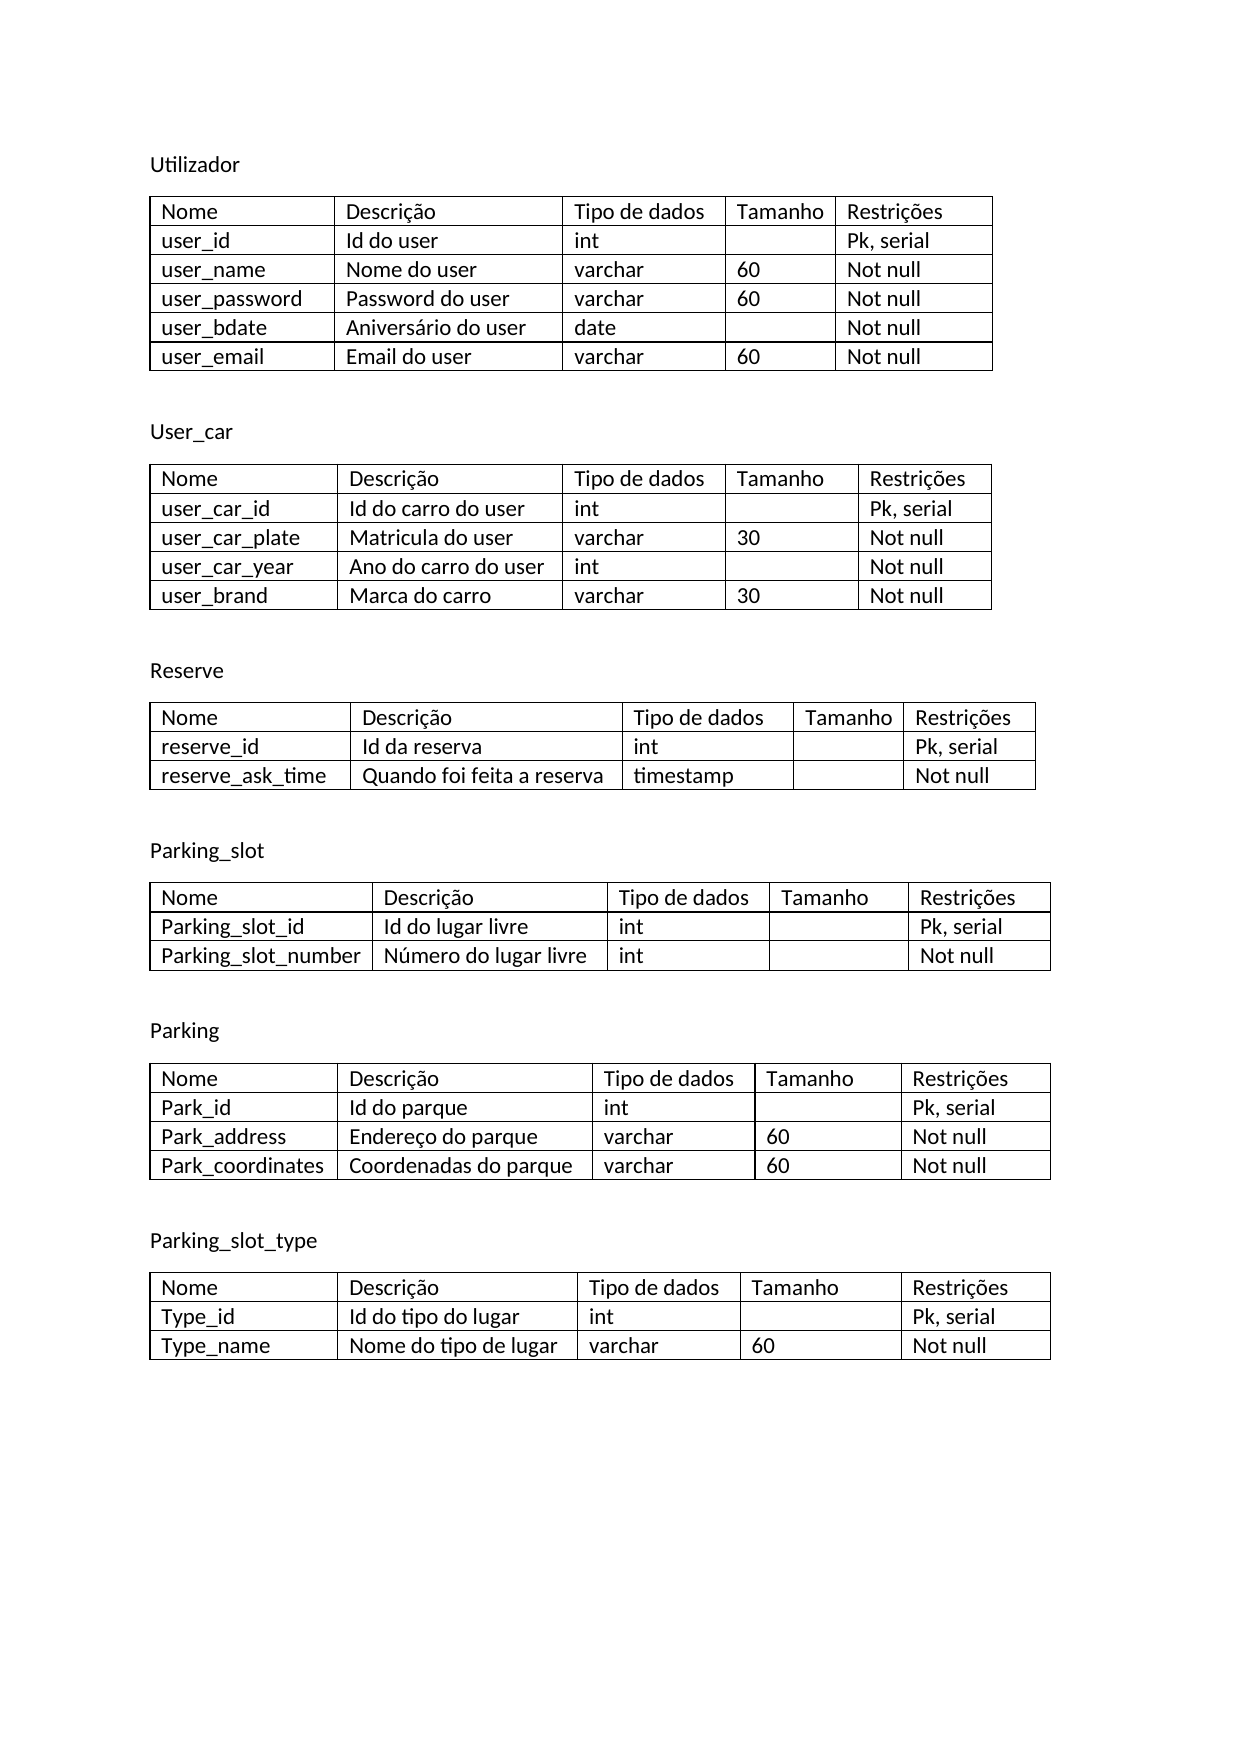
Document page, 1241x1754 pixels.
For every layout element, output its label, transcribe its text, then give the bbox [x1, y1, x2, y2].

table_cell [794, 732, 903, 760]
table_header Nome [151, 883, 372, 911]
table_cell reserve_ask_time [151, 761, 350, 789]
table_cell Endereço do parque [338, 1122, 592, 1150]
table_cell user_id [151, 226, 334, 254]
table_cell [770, 913, 908, 940]
table_cell Not null [836, 343, 992, 370]
table_cell [726, 226, 835, 254]
table_header Descrição [335, 197, 562, 225]
table_cell varchar [593, 1151, 754, 1179]
table_cell user_car_year [151, 552, 337, 580]
table_cell Not null [902, 1151, 1050, 1179]
table_header Tamanho [794, 703, 903, 731]
table_header Nome [151, 465, 337, 493]
table_header Nome [151, 703, 350, 731]
table_cell Nome do tipo de lugar [338, 1331, 577, 1359]
table_cell Id do user [335, 226, 562, 254]
table_cell user_brand [151, 581, 337, 609]
table_cell Password do user [335, 284, 562, 312]
table_cell user_car_plate [151, 523, 337, 551]
table_header Restrições [902, 1064, 1050, 1092]
table_header Descrição [338, 465, 562, 493]
table_header Nome [151, 1064, 337, 1092]
table_cell reserve_id [151, 732, 350, 760]
table_cell int [578, 1302, 740, 1330]
text Parking [150, 1017, 1090, 1044]
table_cell Pk, serial [902, 1093, 1050, 1121]
table_cell varchar [593, 1122, 754, 1150]
table_cell Not null [836, 313, 992, 341]
table_cell Not null [859, 523, 991, 551]
table_cell Id da reserva [351, 732, 622, 760]
table_cell Not null [902, 1331, 1050, 1359]
table_cell 60 [726, 284, 835, 312]
table_cell Not null [904, 761, 1035, 789]
table_cell [726, 313, 835, 341]
table_cell [726, 552, 858, 580]
table_cell user_bdate [151, 313, 334, 341]
text Reserve [150, 656, 1090, 684]
table_cell Número do lugar livre [373, 941, 607, 969]
table_cell int [623, 732, 793, 760]
table_header Tipo de dados [593, 1064, 754, 1092]
table_header Restrições [836, 197, 992, 225]
table_cell Parking_slot_id [151, 913, 372, 940]
table_cell Pk, serial [904, 732, 1035, 760]
table_cell int [563, 552, 725, 580]
table_cell varchar [563, 255, 725, 283]
table_header Tamanho [726, 465, 858, 493]
table_cell Not null [859, 552, 991, 580]
table_cell 60 [726, 343, 835, 370]
table_cell [756, 1093, 901, 1121]
table_cell int [563, 226, 725, 254]
table_cell int [563, 494, 725, 522]
table_cell user_email [151, 343, 334, 370]
table_cell 60 [756, 1122, 901, 1150]
table_cell Email do user [335, 343, 562, 370]
table_cell varchar [563, 284, 725, 312]
table_cell Quando foi feita a reserva [351, 761, 622, 789]
table_cell Type_id [151, 1302, 337, 1330]
table_cell Not null [859, 581, 991, 609]
text Utilizador [150, 150, 1090, 178]
table_header Tipo de dados [563, 465, 725, 493]
table_cell Matricula do user [338, 523, 562, 551]
table_cell Pk, serial [836, 226, 992, 254]
table_cell Pk, serial [909, 913, 1050, 940]
table_cell int [608, 941, 769, 969]
table_cell [794, 761, 903, 789]
table_cell Not null [836, 284, 992, 312]
table_cell Not null [909, 941, 1050, 969]
table_cell 30 [726, 581, 858, 609]
table_cell Marca do carro [338, 581, 562, 609]
table_cell Aniversário do user [335, 313, 562, 341]
table_header Descrição [338, 1064, 592, 1092]
table_header Tipo de dados [563, 197, 725, 225]
table_cell Ano do carro do user [338, 552, 562, 580]
table_header Tamanho [756, 1064, 901, 1092]
table_cell [741, 1302, 901, 1330]
table_header Nome [151, 197, 334, 225]
table_cell int [593, 1093, 754, 1121]
table_header Tipo de dados [623, 703, 793, 731]
table_header Nome [151, 1273, 337, 1301]
table_cell 60 [756, 1151, 901, 1179]
table_cell timestamp [623, 761, 793, 789]
table_header Tamanho [726, 197, 835, 225]
table_cell Not null [836, 255, 992, 283]
table_cell Not null [902, 1122, 1050, 1150]
table_cell user_password [151, 284, 334, 312]
table_header Restrições [904, 703, 1035, 731]
table_cell Type_name [151, 1331, 337, 1359]
table_cell 60 [726, 255, 835, 283]
table_cell varchar [563, 343, 725, 370]
table_header Tipo de dados [608, 883, 769, 911]
table_header Descrição [351, 703, 622, 731]
table_cell 60 [741, 1331, 901, 1359]
table_header Restrições [909, 883, 1050, 911]
table_header Restrições [902, 1273, 1050, 1301]
table_cell varchar [563, 581, 725, 609]
table_cell int [608, 913, 769, 940]
table_cell date [563, 313, 725, 341]
table_header Descrição [338, 1273, 577, 1301]
table_header Tipo de dados [578, 1273, 740, 1301]
table_cell user_name [151, 255, 334, 283]
text Parking_slot [150, 836, 1090, 864]
table_cell Id do lugar livre [373, 913, 607, 940]
table_cell Pk, serial [902, 1302, 1050, 1330]
table_cell Parking_slot_number [151, 941, 372, 969]
table_cell Coordenadas do parque [338, 1151, 592, 1179]
table_cell Id do parque [338, 1093, 592, 1121]
table_header Tamanho [770, 883, 908, 911]
table_cell varchar [563, 523, 725, 551]
table_header Descrição [373, 883, 607, 911]
table_cell 30 [726, 523, 858, 551]
table_cell Id do carro do user [338, 494, 562, 522]
table_header Restrições [859, 465, 991, 493]
table_cell Park_id [151, 1093, 337, 1121]
table_cell Park_coordinates [151, 1151, 337, 1179]
table_cell Id do tipo do lugar [338, 1302, 577, 1330]
table_cell [726, 494, 858, 522]
table_cell Nome do user [335, 255, 562, 283]
table_cell user_car_id [151, 494, 337, 522]
text Parking_slot_type [150, 1226, 1090, 1254]
table_header Tamanho [741, 1273, 901, 1301]
table_cell Park_address [151, 1122, 337, 1150]
table_cell [770, 941, 908, 969]
table_cell Pk, serial [859, 494, 991, 522]
text User_car [150, 417, 1090, 446]
table_cell varchar [578, 1331, 740, 1359]
